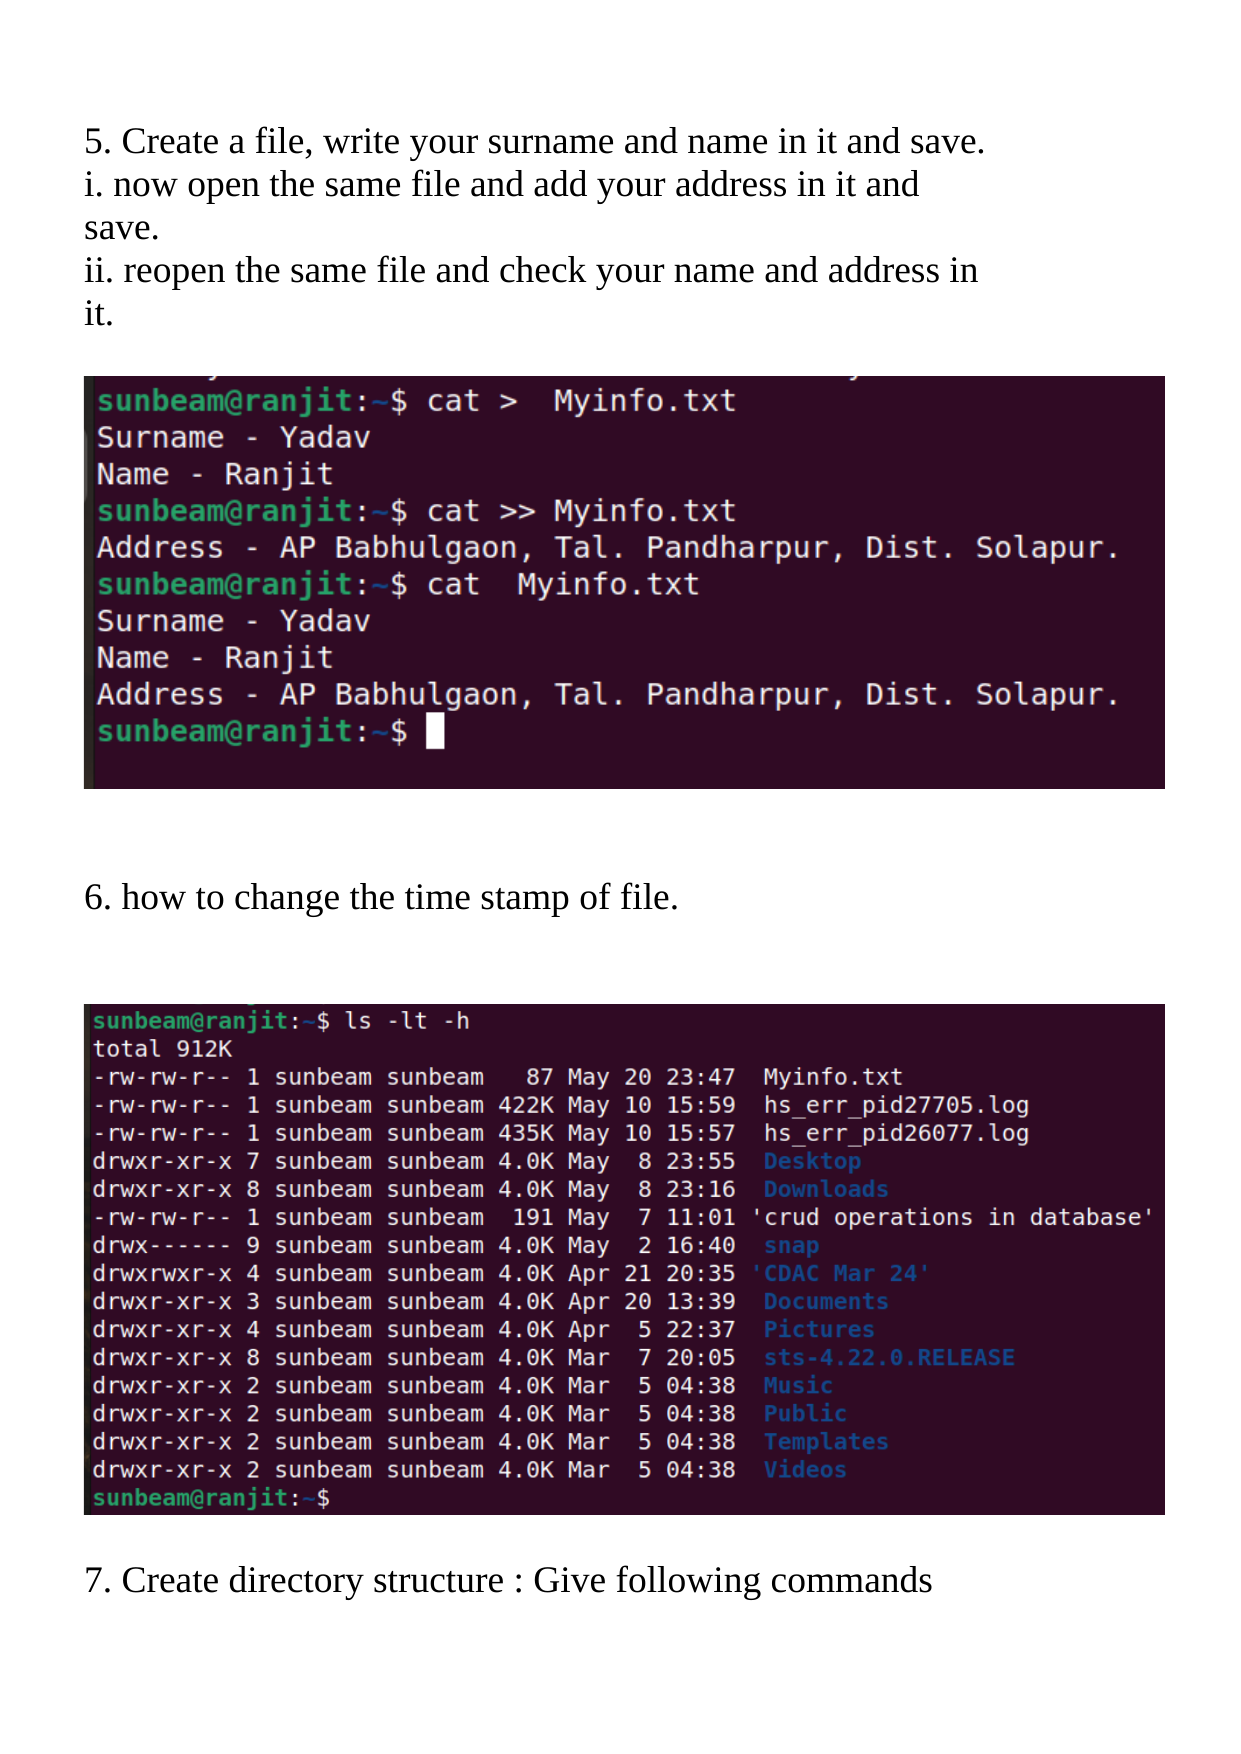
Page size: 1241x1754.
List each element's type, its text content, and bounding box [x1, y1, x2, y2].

text 7. Create directory structure : Give following commands [84, 1557, 1165, 1600]
text i. now open the same file and add your address in it and [84, 161, 1165, 204]
text 5. Create a file, write your surname and name in it and save. [84, 118, 1165, 161]
text save. [84, 204, 1165, 247]
text it. [84, 291, 1165, 334]
text 6. how to change the time stamp of file. [84, 875, 1165, 918]
picture [83, 1004, 1165, 1515]
text ii. reopen the same file and check your name and address in [84, 247, 1165, 291]
picture [83, 376, 1165, 789]
